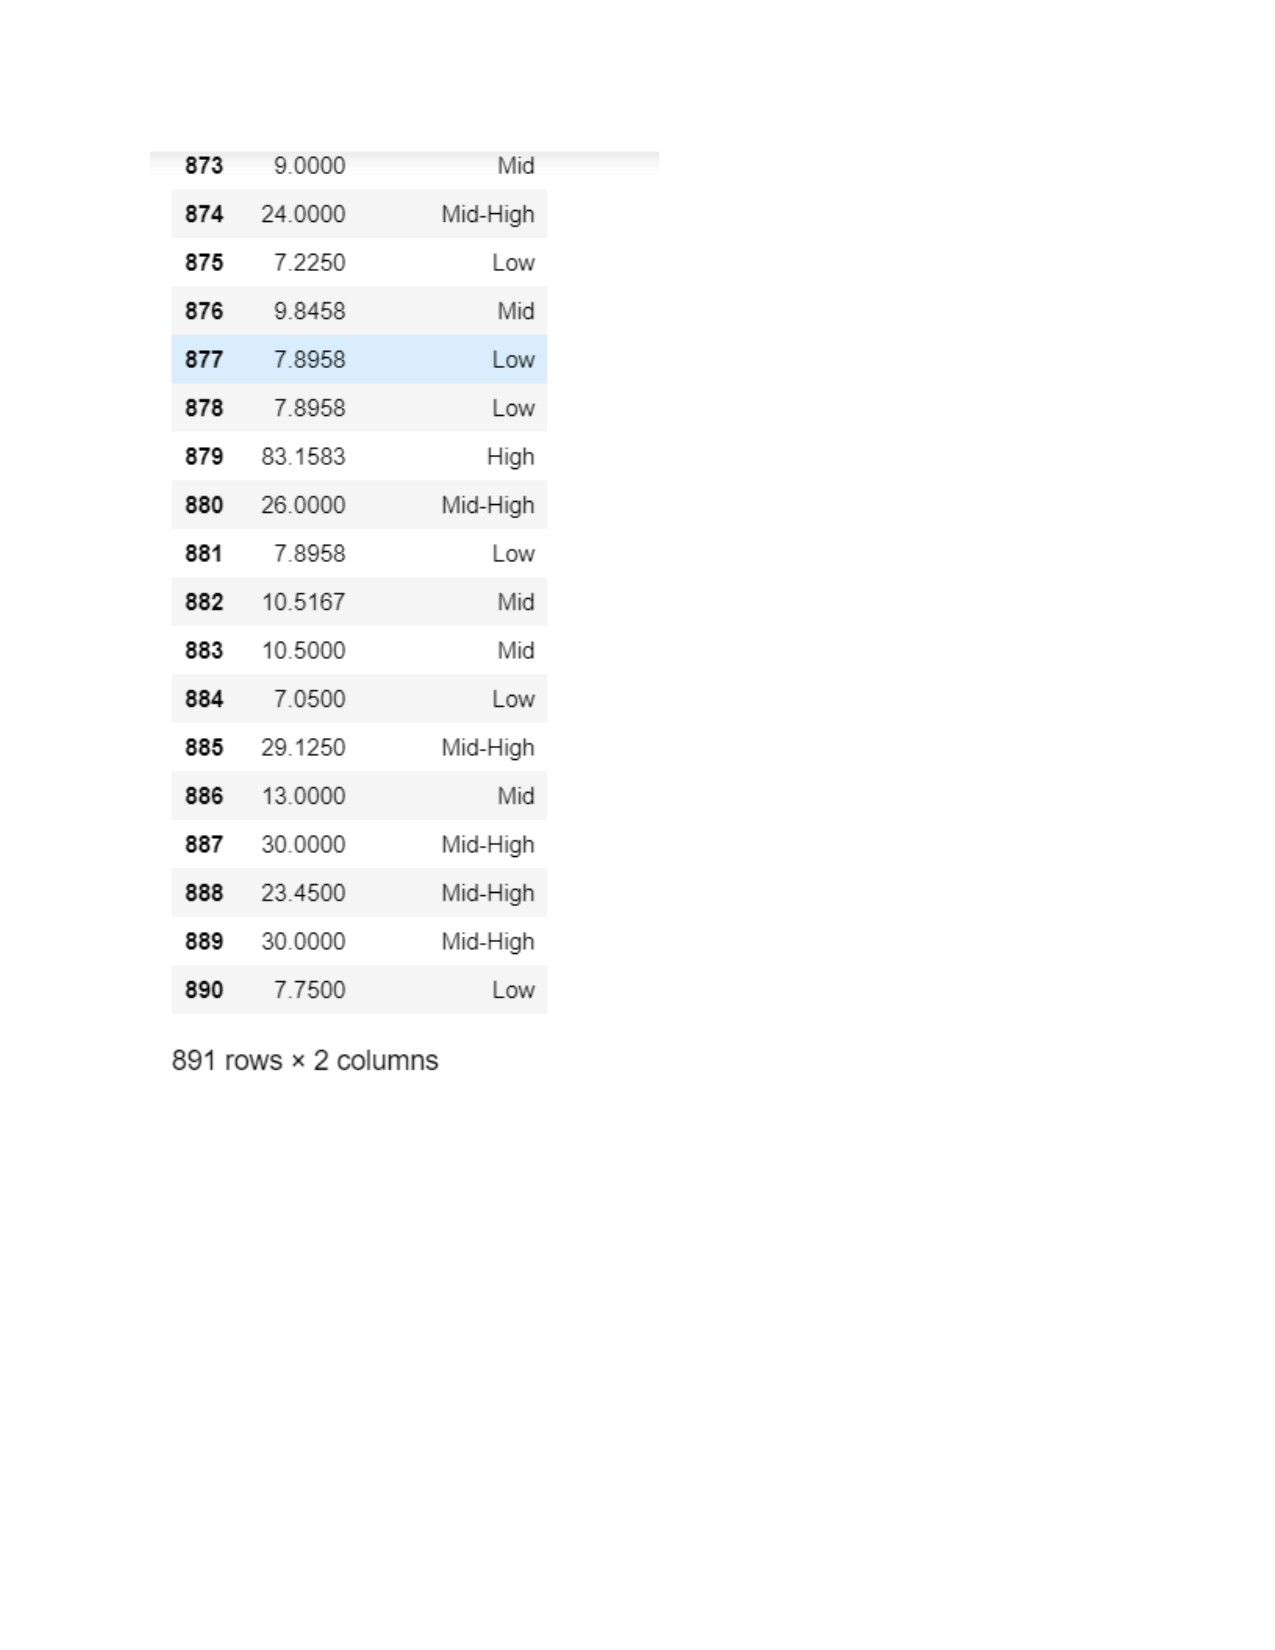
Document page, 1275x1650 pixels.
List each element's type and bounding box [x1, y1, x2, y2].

picture [150, 150, 660, 1100]
